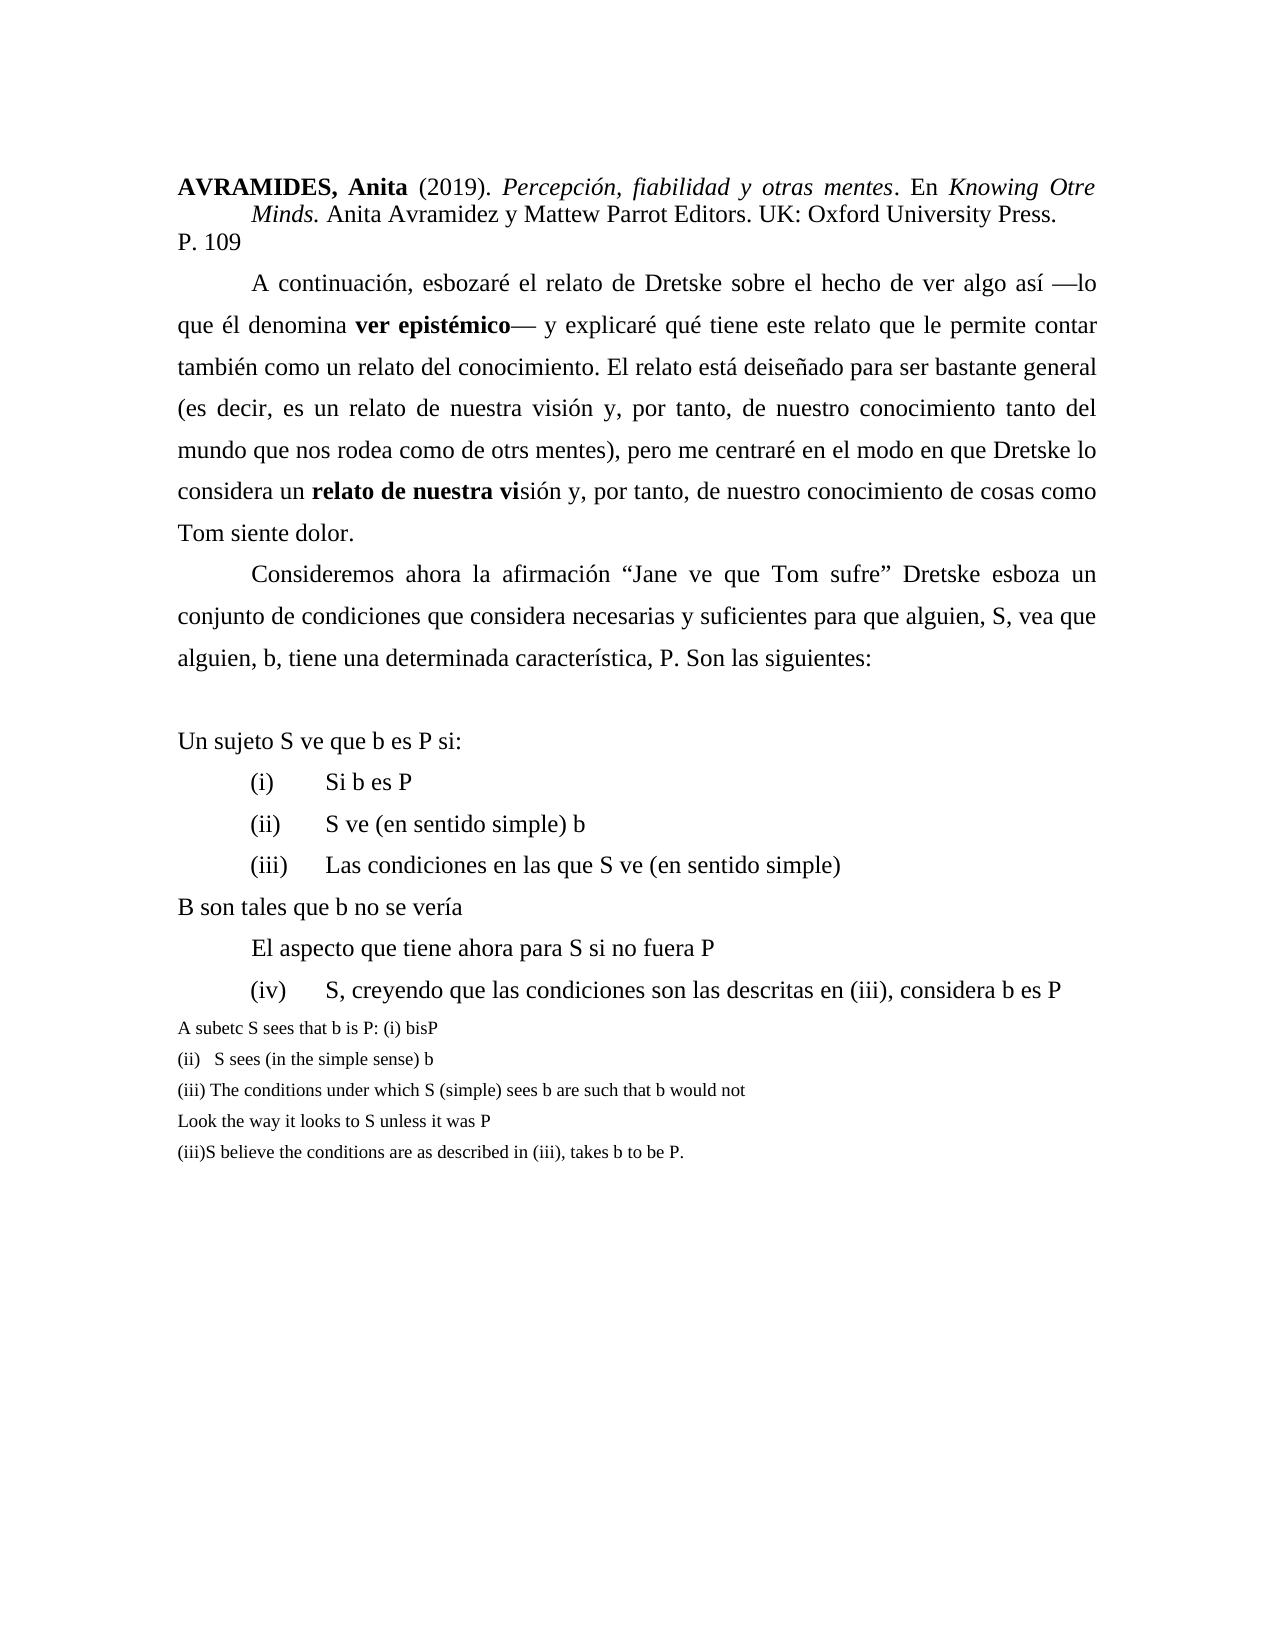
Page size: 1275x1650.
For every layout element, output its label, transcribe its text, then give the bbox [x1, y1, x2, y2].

text B son tales que b no se vería [177, 893, 1098, 921]
list S ve (en sentido simple) b [250, 810, 1098, 838]
list Si b es P [250, 768, 1098, 796]
text El aspecto que tiene ahora para S si no fuera P [177, 934, 1098, 962]
text (iii) The conditions under which S (simple) sees b are such that b would not [177, 1080, 1098, 1101]
text Consideremos ahora la afirmación “Jane ve que Tom sufre” Dretske esboza un conjunto de condiciones que considera necesarias y suficientes para que alguien, S, vea que alguien, b, tiene una determinada característica, P. Son las siguientes: [177, 561, 1098, 671]
text (ii) S sees (in the simple sense) b [177, 1049, 1098, 1069]
list S, creyendo que las condiciones son las descritas en (iii), considera b es P [250, 976, 1098, 1004]
text (iii)S believe the conditions are as described in (iii), takes b to be P. [177, 1142, 1098, 1163]
text P. 109 [177, 228, 1098, 256]
text A subetc S sees that b is P: (i) bisP [177, 1018, 1098, 1038]
text Un sujeto S ve que b es P si: [177, 727, 1098, 754]
text A continuación, esbozaré el relato de Dretske sobre el hecho de ver algo así —lo que él denomina ver epistémico— y explicaré qué tiene este relato que le permite contar también como un relato del conocimiento. El relato está deiseñado para ser bastante general (es decir, es un relato de nuestra visión y, por tanto, de nuestro conocimiento tanto del mundo que nos rodea como de otrs mentes), pero me centraré en el modo en que Dretske lo considera un relato de nuestra visión y, por tanto, de nuestro conocimiento de cosas como Tom siente dolor. [177, 269, 1098, 547]
list Las condiciones en las que S ve (en sentido simple) [250, 851, 1098, 879]
text Look the way it looks to S unless it was P [177, 1111, 1098, 1132]
text AVRAMIDES, Anita (2019). Percepción, fiabilidad y otras mentes. En Knowing Otre Minds. Anita Avramidez y Mattew Parrot Editors. UK: Oxford University Press. [177, 173, 1098, 228]
